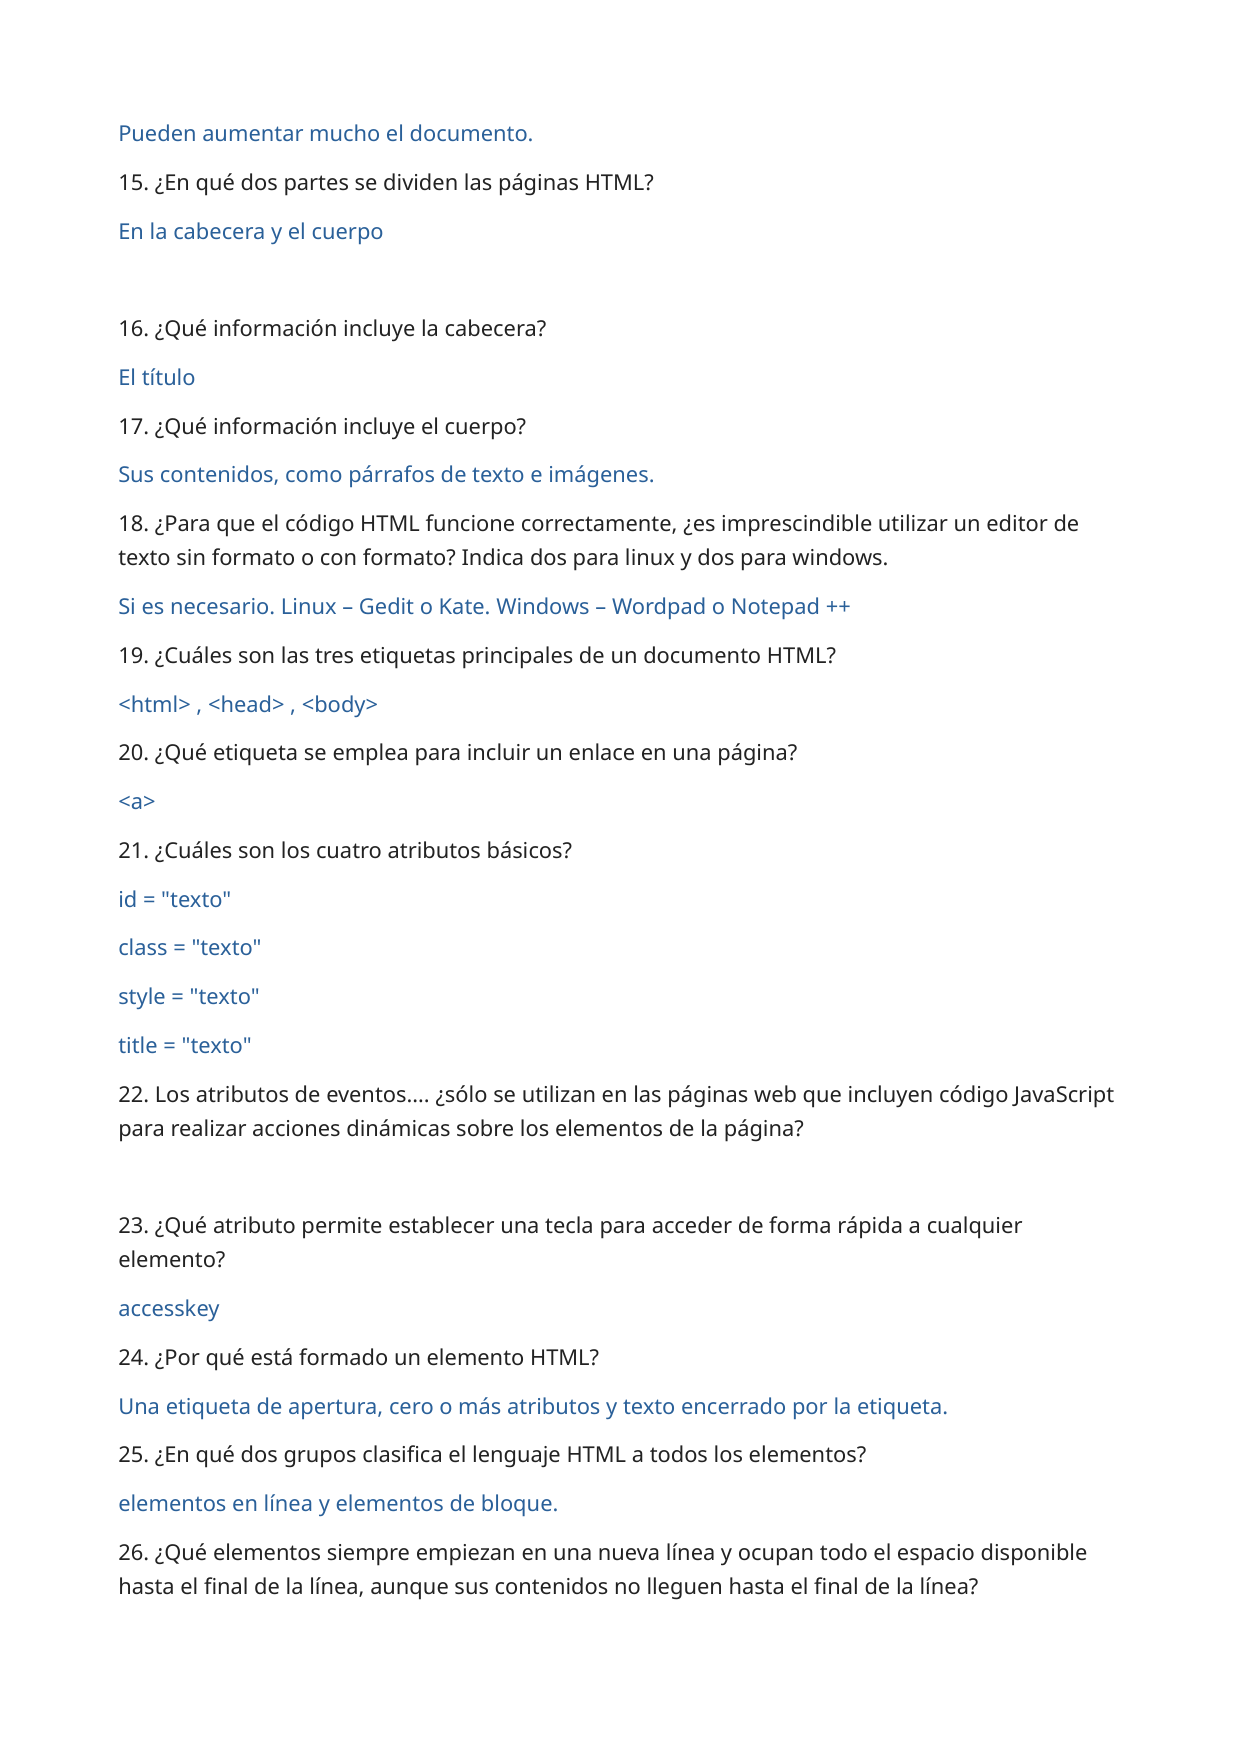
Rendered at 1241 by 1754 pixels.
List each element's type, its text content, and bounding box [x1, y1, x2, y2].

text Sus contenidos, como párrafos de texto e imágenes. [118, 459, 1122, 489]
text style = "texto" [118, 981, 1122, 1011]
text accesskey [118, 1293, 1122, 1323]
text <html> , <head> , <body> [118, 688, 1122, 718]
text En la cabecera y el cuerpo [118, 216, 1122, 245]
text 20. ¿Qué etiqueta se emplea para incluir un enlace en una página? [118, 737, 1122, 767]
text id = "texto" [118, 883, 1122, 913]
text elementos en línea y elementos de bloque. [118, 1488, 1122, 1518]
text 23. ¿Qué atributo permite establecer una tecla para acceder de forma rápida a cualquier elemento? [118, 1210, 1122, 1274]
text Pueden aumentar mucho el documento. [118, 118, 1122, 148]
text 24. ¿Por qué está formado un elemento HTML? [118, 1342, 1122, 1372]
text 22. Los atributos de eventos…. ¿sólo se utilizan en las páginas web que incluyen código JavaScript para realizar acciones dinámicas sobre los elementos de la página? [118, 1078, 1122, 1142]
text 18. ¿Para que el código HTML funcione correctamente, ¿es imprescindible utilizar un editor de texto sin formato o con formato? Indica dos para linux y dos para windows. [118, 508, 1122, 572]
text Si es necesario. Linux – Gedit o Kate. Windows – Wordpad o Notepad ++ [118, 591, 1122, 621]
text 26. ¿Qué elementos siempre empiezan en una nueva línea y ocupan todo el espacio disponible hasta el final de la línea, aunque sus contenidos no lleguen hasta el final de la línea? [118, 1537, 1122, 1601]
text title = "texto" [118, 1030, 1122, 1059]
text 15. ¿En qué dos partes se dividen las páginas HTML? [118, 167, 1122, 197]
text 17. ¿Qué información incluye el cuerpo? [118, 411, 1122, 440]
text 25. ¿En qué dos grupos clasifica el lenguaje HTML a todos los elementos? [118, 1439, 1122, 1469]
text 21. ¿Cuáles son los cuatro atributos básicos? [118, 835, 1122, 864]
text Una etiqueta de apertura, cero o más atributos y texto encerrado por la etiqueta. [118, 1391, 1122, 1420]
text 19. ¿Cuáles son las tres etiquetas principales de un documento HTML? [118, 640, 1122, 669]
text El título [118, 362, 1122, 392]
text <a> [118, 786, 1122, 816]
text class = "texto" [118, 932, 1122, 962]
text 16. ¿Qué información incluye la cabecera? [118, 313, 1122, 343]
